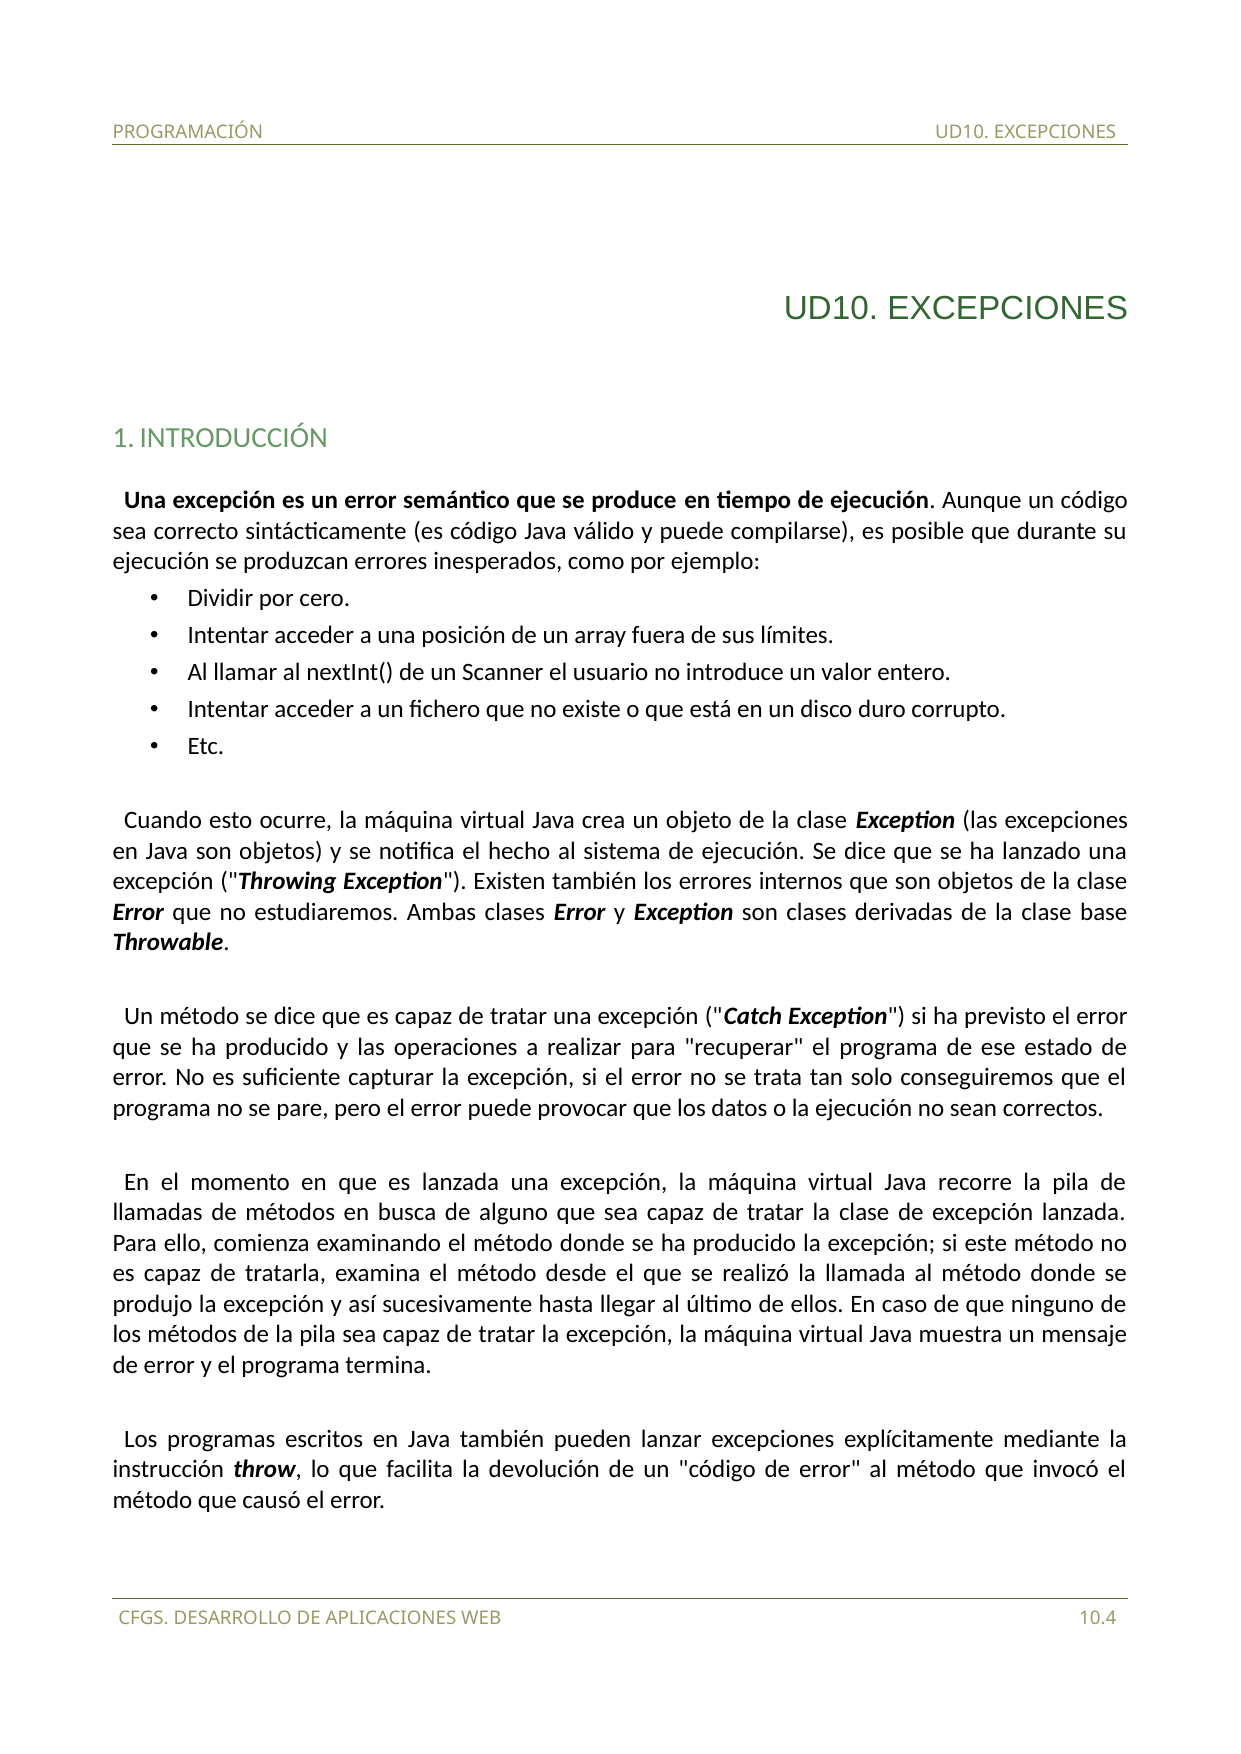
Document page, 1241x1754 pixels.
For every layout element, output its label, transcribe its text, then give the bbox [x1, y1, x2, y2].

list Intentar acceder a un fichero que no existe o que está en un disco duro corrupto. [150, 693, 1128, 724]
list Dividir por cero. [150, 582, 1128, 613]
text Cuando esto ocurre, la máquina virtual Java crea un objeto de la clase Exception (las excepciones en Java son objetos) y se notifica el hecho al sistema de ejecución. Se dice que se ha lanzado una excepción ("Throwing Exception"). Existen también los errores internos que son objetos de la clase Error que no estudiaremos. Ambas clases Error y Exception son clases derivadas de la clase base Throwable. [112, 804, 1128, 957]
subtitle Introducción [112, 419, 1128, 454]
text Los programas escritos en Java también pueden lanzar excepciones explícitamente mediante la instrucción throw, lo que facilita la devolución de un "código de error" al método que invocó el método que causó el error. [112, 1423, 1128, 1514]
text Un método se dice que es capaz de tratar una excepción ("Catch Exception") si ha previsto el error que se ha producido y las operaciones a realizar para "recuperar" el programa de ese estado de error. No es suficiente capturar la excepción, si el error no se trata tan solo conseguiremos que el programa no se pare, pero el error puede provocar que los datos o la ejecución no sean correctos. [112, 1000, 1128, 1122]
list Intentar acceder a una posición de un array fuera de sus límites. [150, 619, 1128, 650]
text En el momento en que es lanzada una excepción, la máquina virtual Java recorre la pila de llamadas de métodos en busca de alguno que sea capaz de tratar la clase de excepción lanzada. Para ello, comienza examinando el método donde se ha producido la excepción; si este método no es capaz de tratarla, examina el método desde el que se realizó la llamada al método donde se produjo la excepción y así sucesivamente hasta llegar al último de ellos. En caso de que ninguno de los métodos de la pila sea capaz de tratar la excepción, la máquina virtual Java muestra un mensaje de error y el programa termina. [112, 1166, 1128, 1379]
text Una excepción es un error semántico que se produce en tiempo de ejecución. Aunque un código sea correcto sintácticamente (es código Java válido y puede compilarse), es posible que durante su ejecución se produzcan errores inesperados, como por ejemplo: [112, 484, 1128, 576]
text UD10. excepciones [112, 288, 1128, 327]
list Etc. [150, 730, 1128, 761]
list Al llamar al nextInt() de un Scanner el usuario no introduce un valor entero. [150, 656, 1128, 687]
